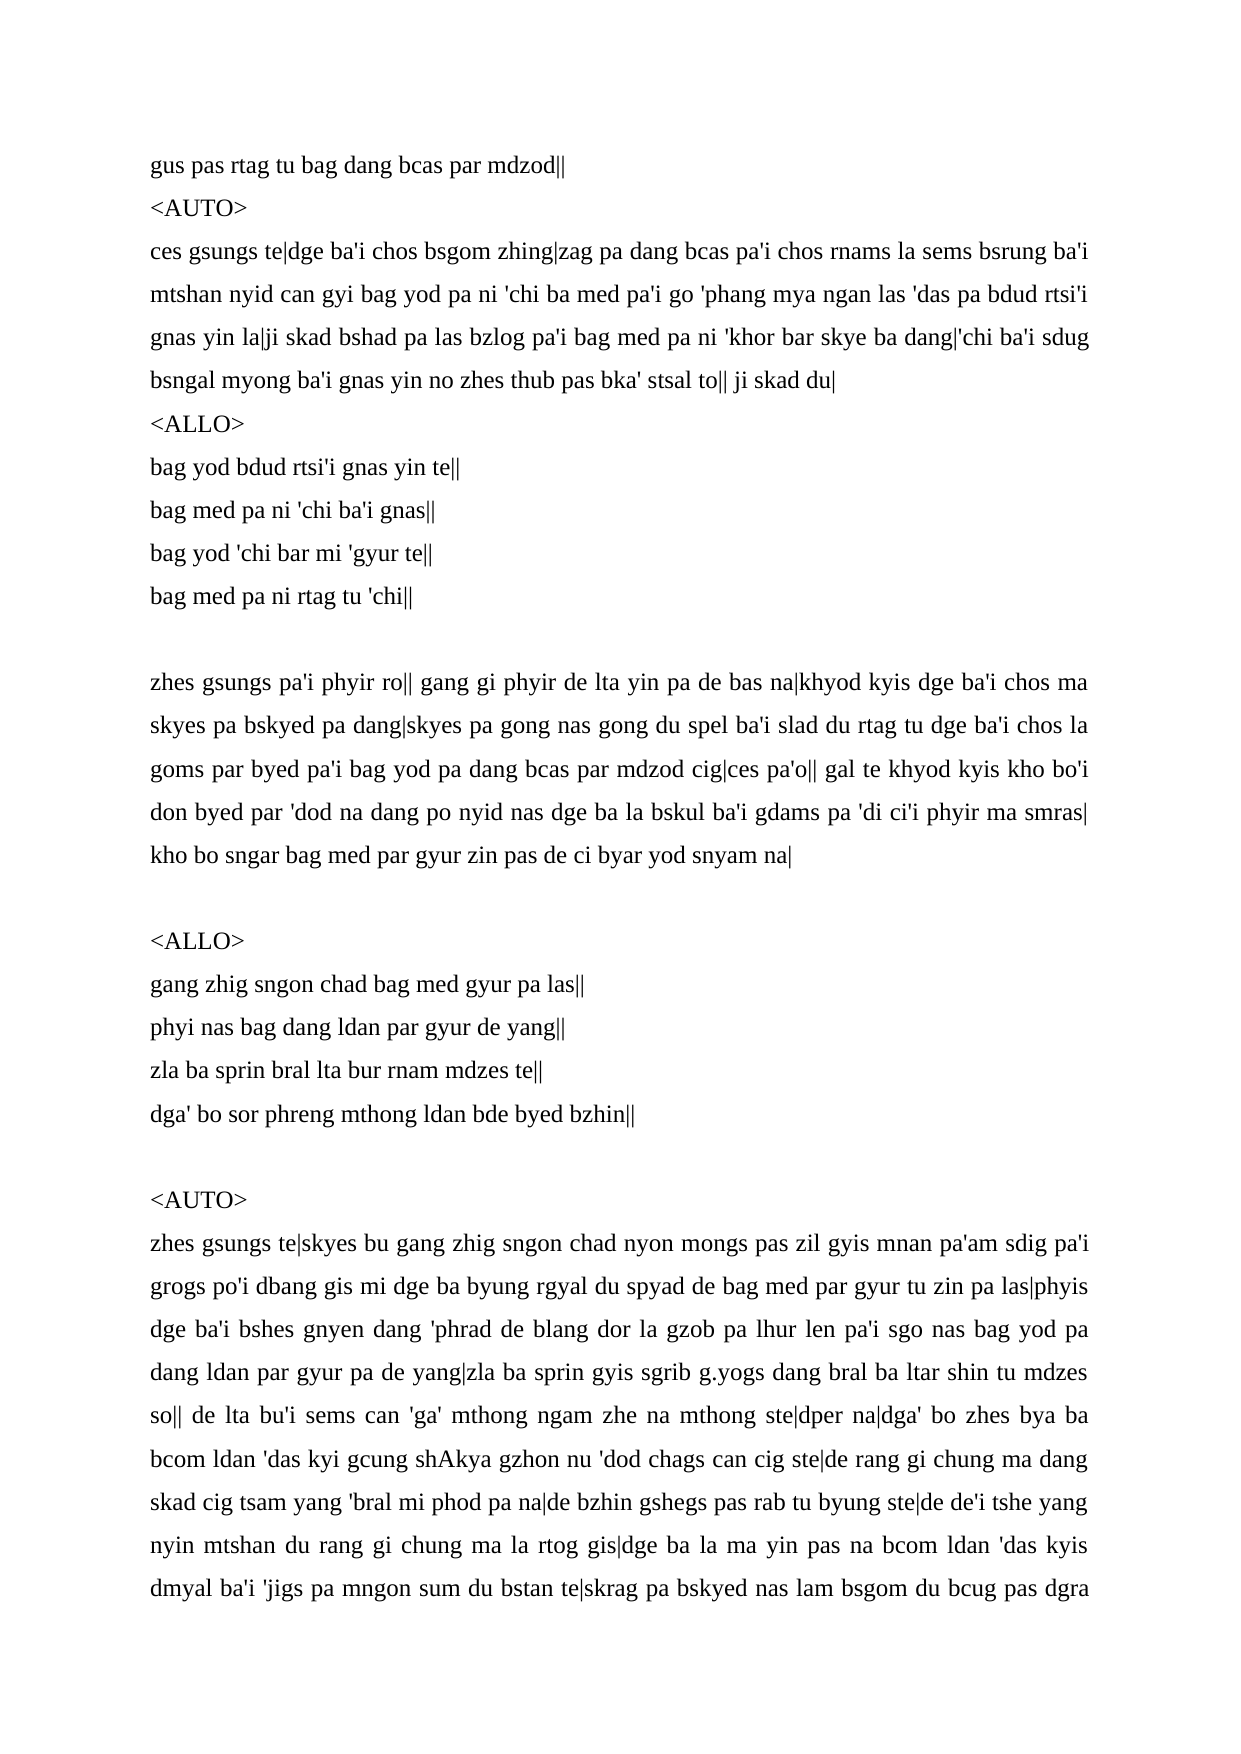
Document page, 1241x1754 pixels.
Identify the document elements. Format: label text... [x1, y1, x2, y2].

text <ALLO> [150, 926, 1090, 955]
text dga' bo sor phreng mthong ldan bde byed bzhin|| [150, 1099, 1090, 1127]
text gang zhig sngon chad bag med gyur pa las|| [150, 969, 1090, 998]
text zhes gsungs pa'i phyir ro|| gang gi phyir de lta yin pa de bas na|khyod kyis dge ba'i chos ma skyes pa bskyed pa dang|skyes pa gong nas gong du spel ba'i slad du rtag tu dge ba'i chos la goms par byed pa'i bag yod pa dang bcas par mdzod cig|ces pa'o|| gal te khyod kyis kho bo'i don byed par 'dod na dang po nyid nas dge ba la bskul ba'i gdams pa 'di ci'i phyir ma smras|kho bo sngar bag med par gyur zin pas de ci byar yod snyam na| [150, 667, 1090, 869]
text bag yod bdud rtsi'i gnas yin te|| [150, 452, 1090, 481]
text <AUTO> [150, 193, 1090, 222]
text zla ba sprin bral lta bur rnam mdzes te|| [150, 1056, 1090, 1084]
text bag yod 'chi bar mi 'gyur te|| [150, 538, 1090, 567]
text gus pas rtag tu bag dang bcas par mdzod|| [150, 150, 1090, 179]
text bag med pa ni 'chi ba'i gnas|| [150, 495, 1090, 524]
text <AUTO> [150, 1185, 1090, 1214]
text bag med pa ni rtag tu 'chi|| [150, 581, 1090, 610]
text <ALLO> [150, 409, 1090, 437]
text ces gsungs te|dge ba'i chos bsgom zhing|zag pa dang bcas pa'i chos rnams la sems bsrung ba'i mtshan nyid can gyi bag yod pa ni 'chi ba med pa'i go 'phang mya ngan las 'das pa bdud rtsi'i gnas yin la|ji skad bshad pa las bzlog pa'i bag med pa ni 'khor bar skye ba dang|'chi ba'i sdug bsngal myong ba'i gnas yin no zhes thub pas bka' stsal to|| ji skad du| [150, 236, 1090, 394]
text zhes gsungs te|skyes bu gang zhig sngon chad nyon mongs pas zil gyis mnan pa'am sdig pa'i grogs po'i dbang gis mi dge ba byung rgyal du spyad de bag med par gyur tu zin pa las|phyis dge ba'i bshes gnyen dang 'phrad de blang dor la gzob pa lhur len pa'i sgo nas bag yod pa dang ldan par gyur pa de yang|zla ba sprin gyis sgrib g.yogs dang bral ba ltar shin tu mdzes so|| de lta bu'i sems can 'ga' mthong ngam zhe na mthong ste|dper na|dga' bo zhes bya ba bcom ldan 'das kyi gcung shAkya gzhon nu 'dod chags can cig ste|de rang gi chung ma dang skad cig tsam yang 'bral mi phod pa na|de bzhin gshegs pas rab tu byung ste|de de'i tshe yang nyin mtshan du rang gi chung ma la rtog gis|dge ba la ma yin pas na bcom ldan 'das kyis dmyal ba'i 'jigs pa mngon sum du bstan te|skrag pa bskyed nas lam bsgom du bcug pas dgra [150, 1228, 1090, 1602]
text phyi nas bag dang ldan par gyur de yang|| [150, 1012, 1090, 1041]
